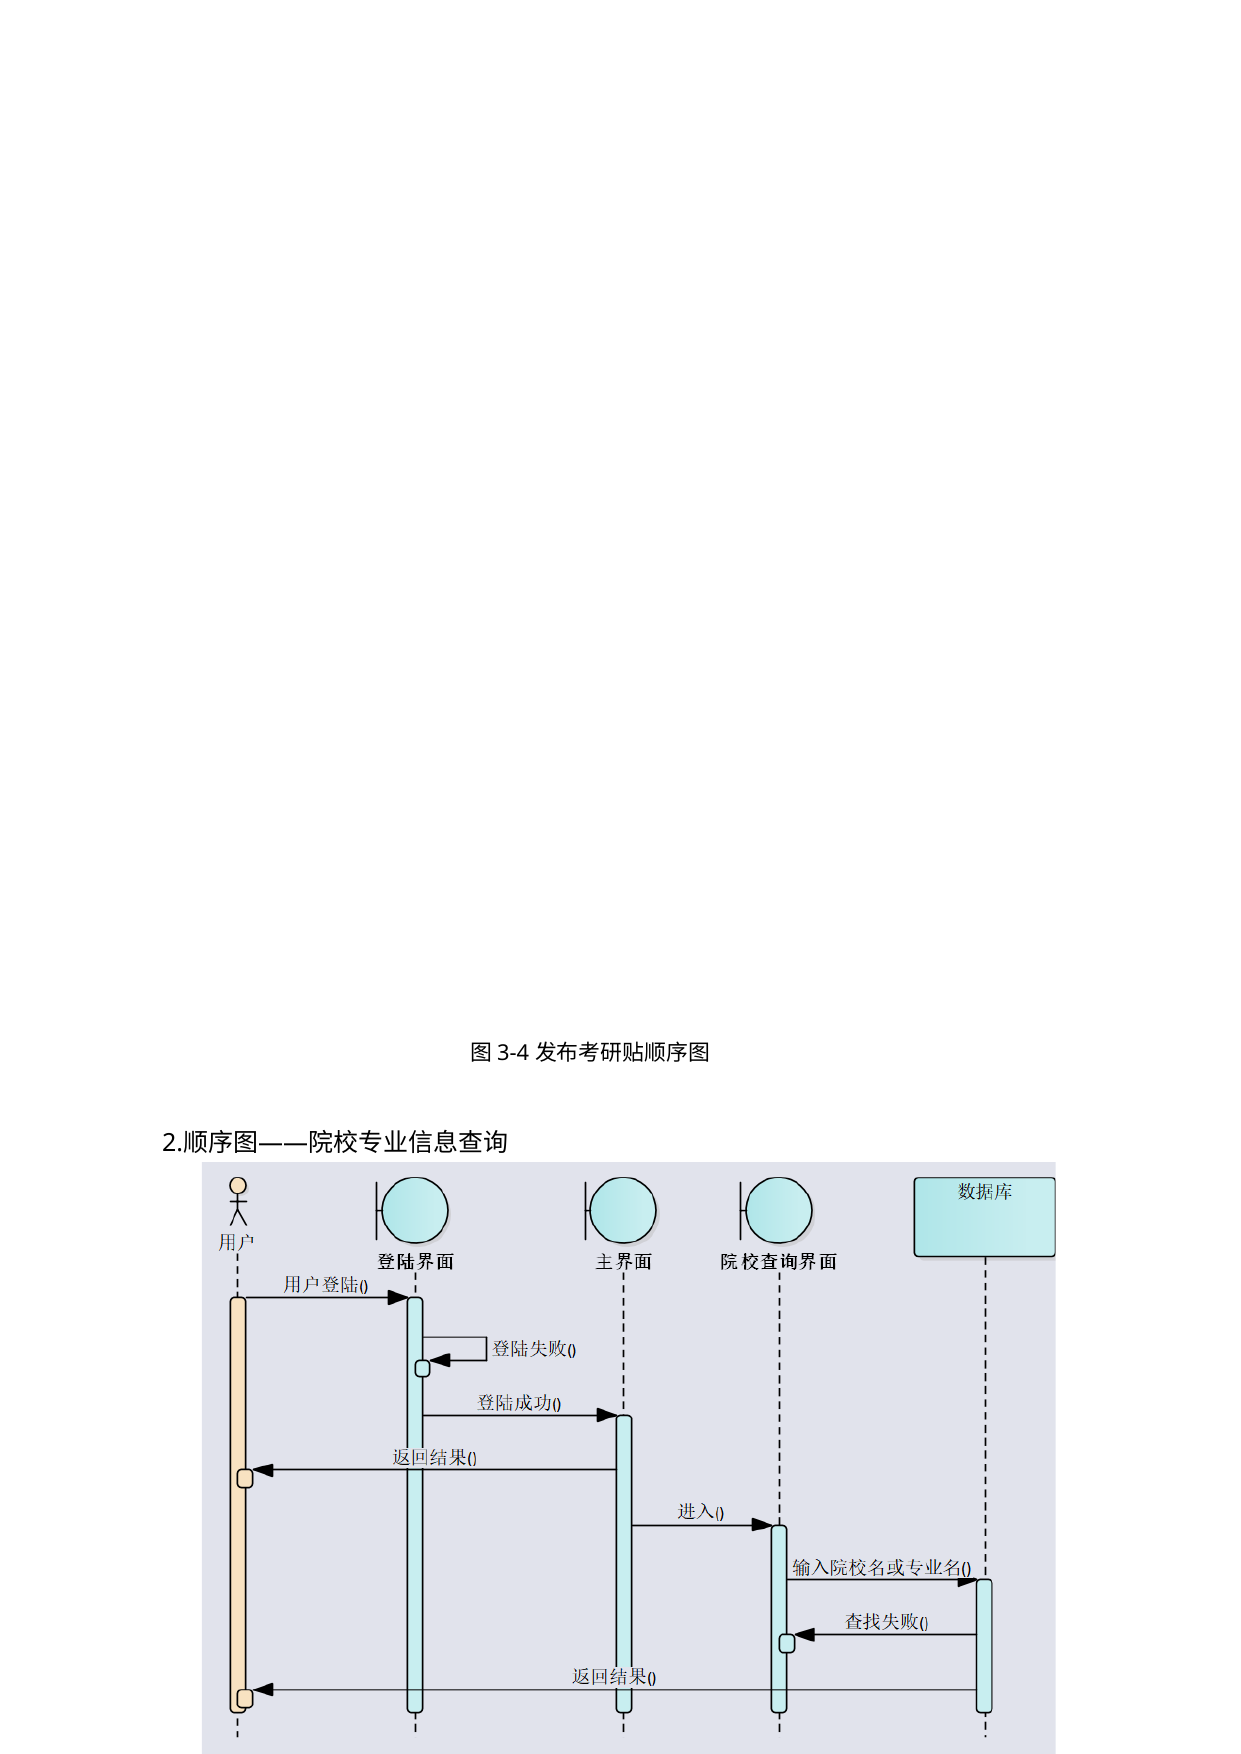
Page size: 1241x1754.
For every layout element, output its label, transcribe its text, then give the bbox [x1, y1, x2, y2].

text 图3-4 发布考研贴顺序图 [58, 1037, 1122, 1067]
text 2.顺序图——院校专业信息查询 [118, 1124, 1122, 1158]
picture [201, 1162, 1056, 1754]
